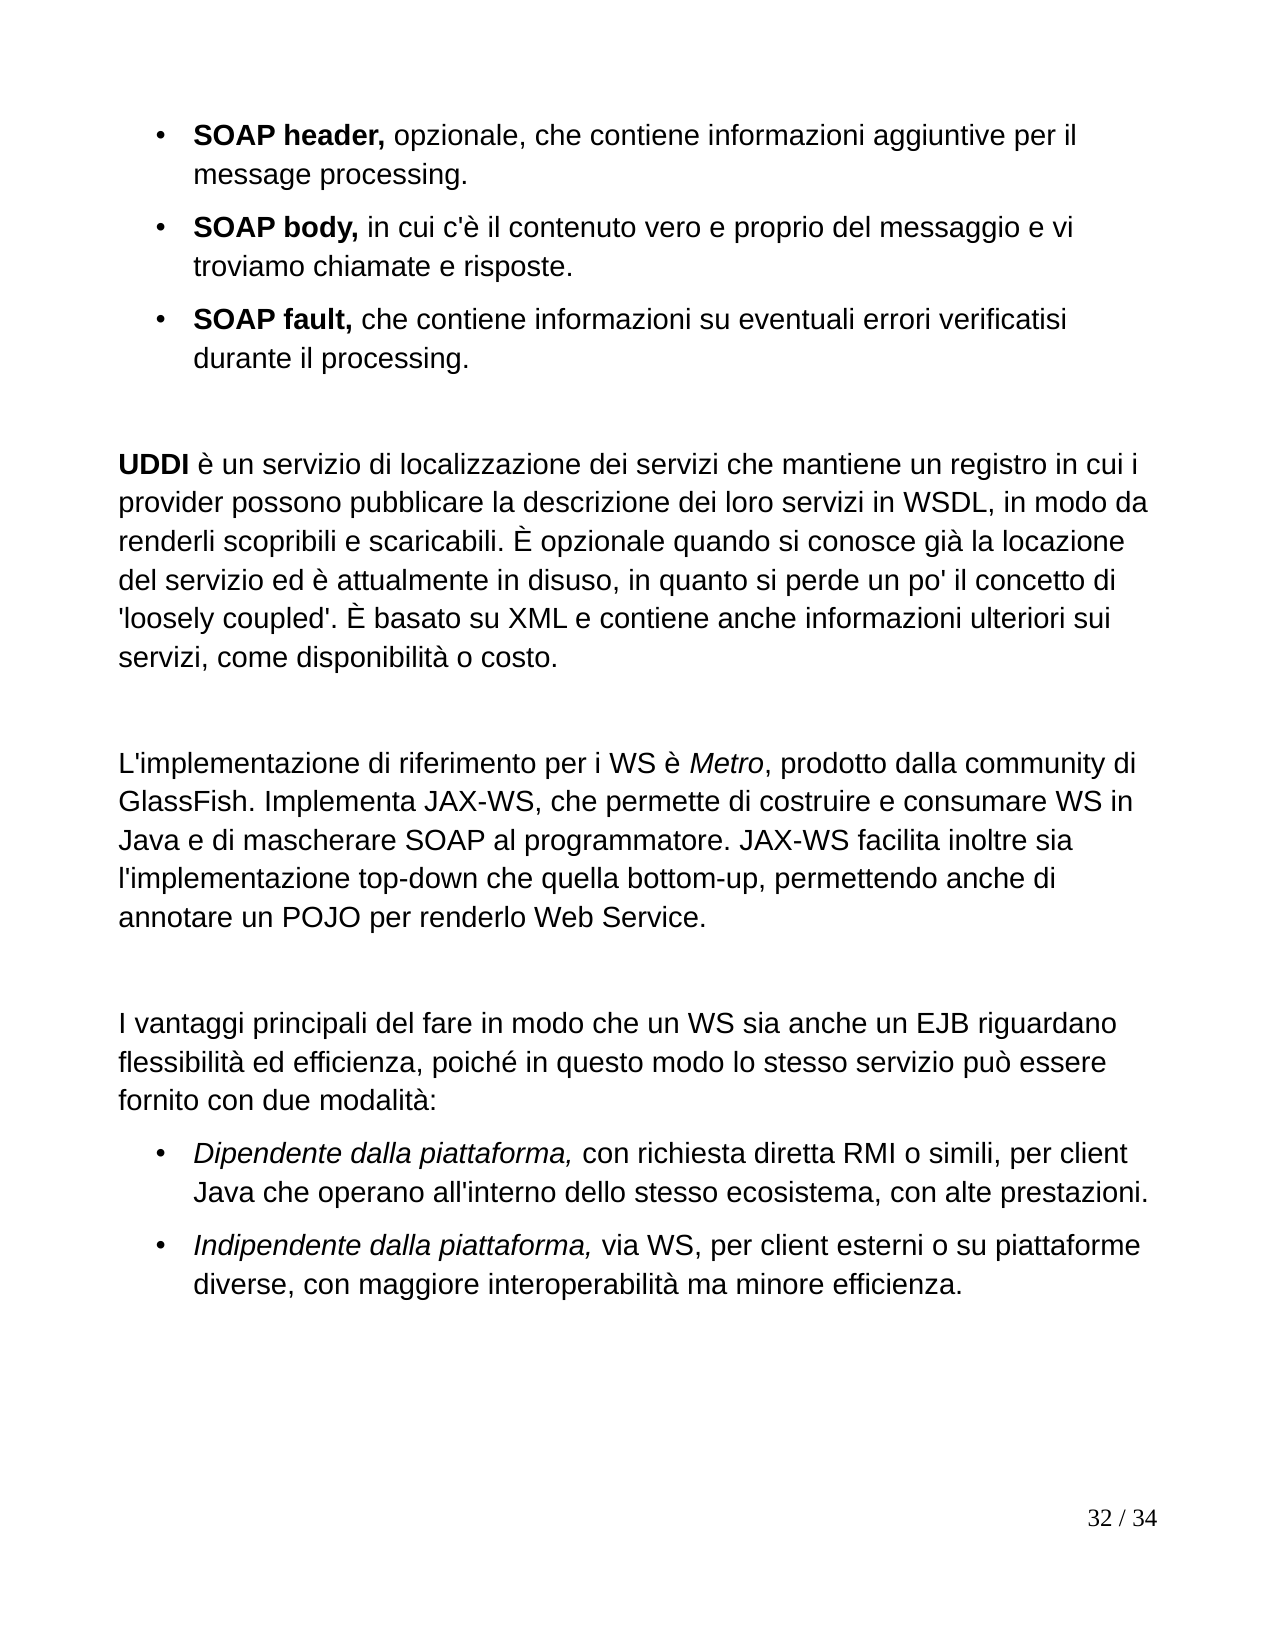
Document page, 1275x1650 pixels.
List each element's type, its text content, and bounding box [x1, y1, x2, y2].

list Indipendente dalla piattaforma, via WS, per client esterni o su piattaforme diverse, con maggiore interoperabilità ma minore efficienza. [156, 1228, 1157, 1301]
list SOAP fault, che contiene informazioni su eventuali errori verificatisi durante il processing. [156, 302, 1157, 374]
list SOAP header, opzionale, che contiene informazioni aggiuntive per il message processing. [156, 118, 1157, 190]
text UDDI è un servizio di localizzazione dei servizi che mantiene un registro in cui i provider possono pubblicare la descrizione dei loro servizi in WSDL, in modo da renderli scopribili e scaricabili. È opzionale quando si conosce già la locazione del servizio ed è attualmente in disuso, in quanto si perde un po' il concetto di 'loosely coupled'. È basato su XML e contiene anche informazioni ulteriori sui servizi, come disponibilità o costo. [118, 447, 1157, 673]
text I vantaggi principali del fare in modo che un WS sia anche un EJB riguardano flessibilità ed efficienza, poiché in questo modo lo stesso servizio può essere fornito con due modalità: [118, 1006, 1157, 1117]
text L'implementazione di riferimento per i WS è Metro, prodotto dalla community di GlassFish. Implementa JAX-WS, che permette di costruire e consumare WS in Java e di mascherare SOAP al programmatore. JAX-WS facilita inoltre sia l'implementazione top-down che quella bottom-up, permettendo anche di annotare un POJO per renderlo Web Service. [118, 746, 1157, 933]
list SOAP body, in cui c'è il contenuto vero e proprio del messaggio e vi troviamo chiamate e risposte. [156, 210, 1157, 282]
list Dipendente dalla piattaforma, con richiesta diretta RMI o simili, per client Java che operano all'interno dello stesso ecosistema, con alte prestazioni. [156, 1136, 1157, 1209]
